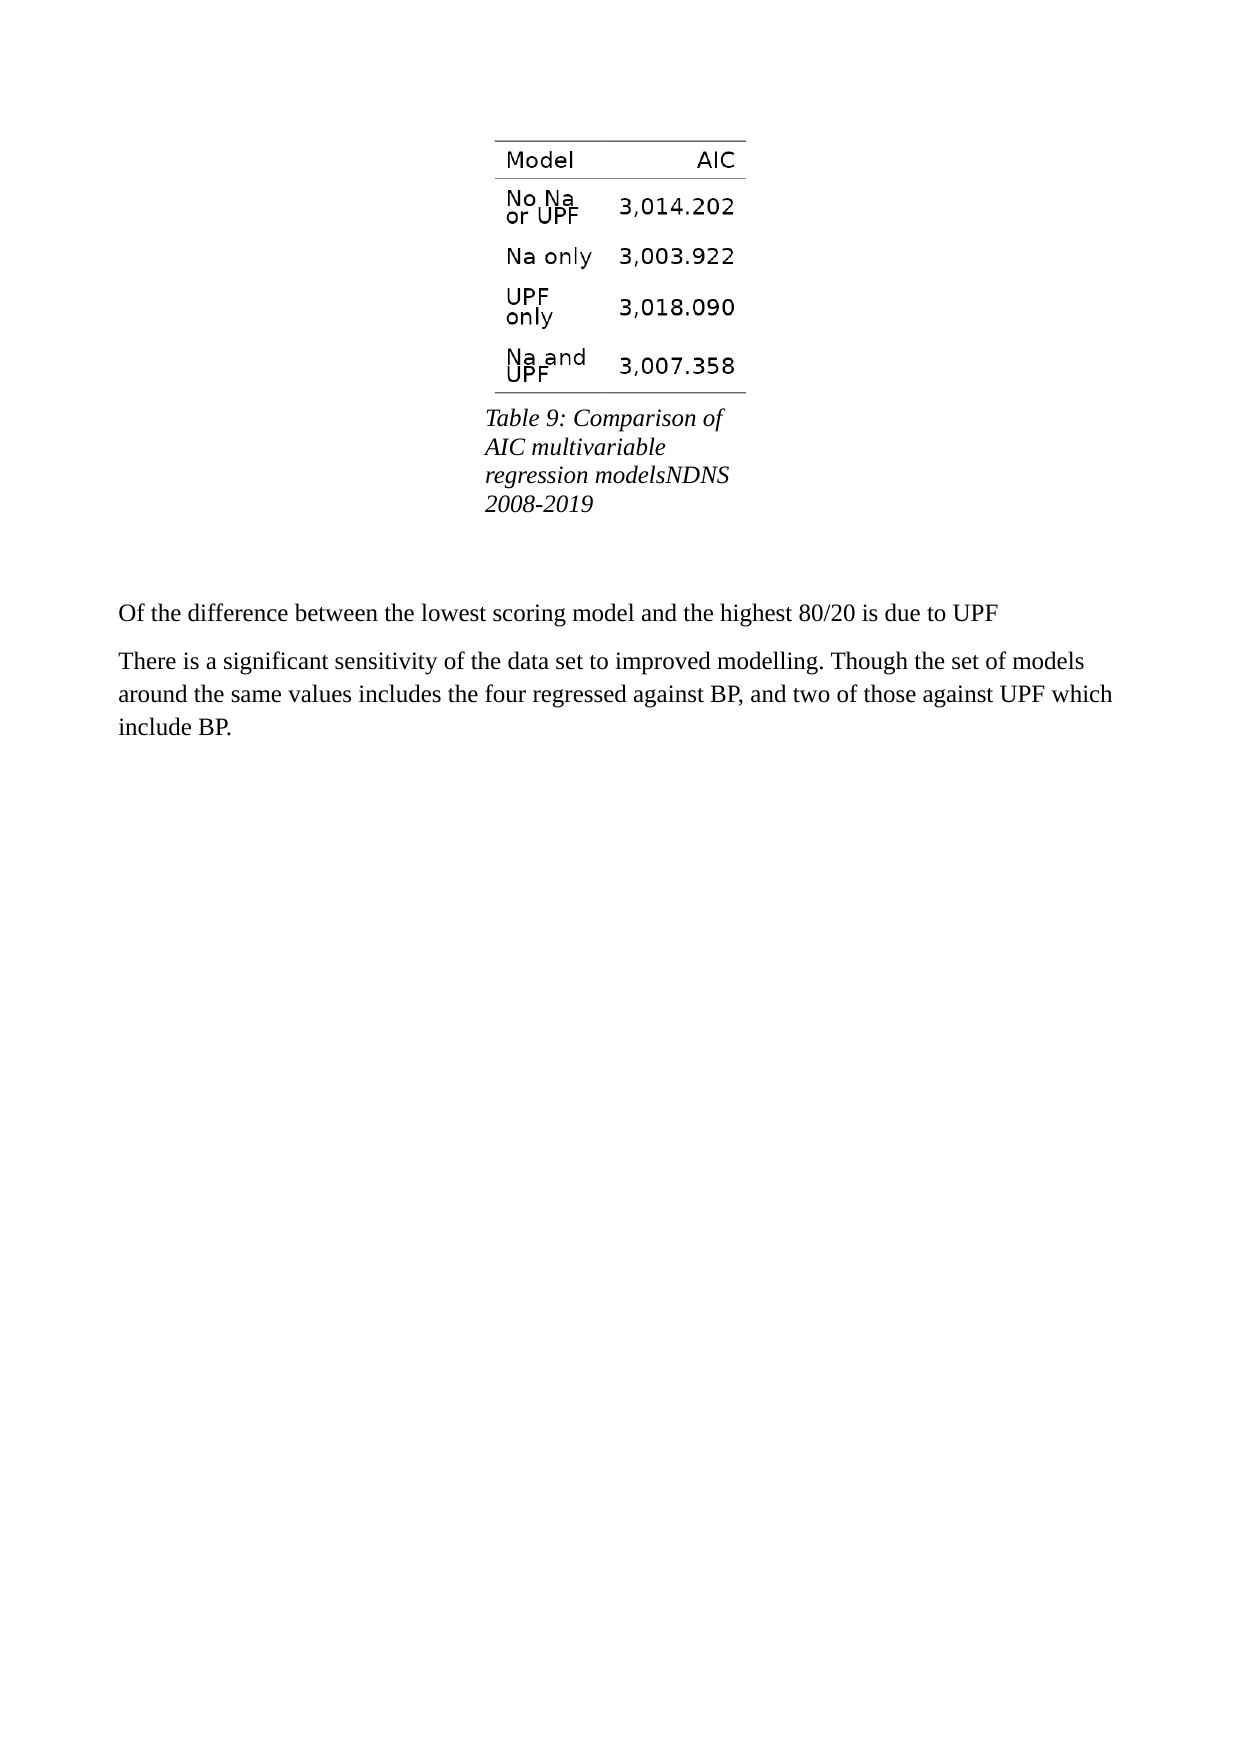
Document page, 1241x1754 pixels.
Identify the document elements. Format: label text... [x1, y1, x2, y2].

text There is a significant sensitivity of the data set to improved modelling. Though the set of models around the same values includes the four regressed against BP, and two of those against UPF which include BP. [118, 646, 1122, 741]
text Table 8: Comparison of AIC multivariable regression modelsNDNS 2008-2019 [485, 403, 756, 518]
text Of the difference between the lowest scoring model and the highest 80/20 is due to UPF [118, 598, 1122, 627]
picture [484, 130, 756, 403]
